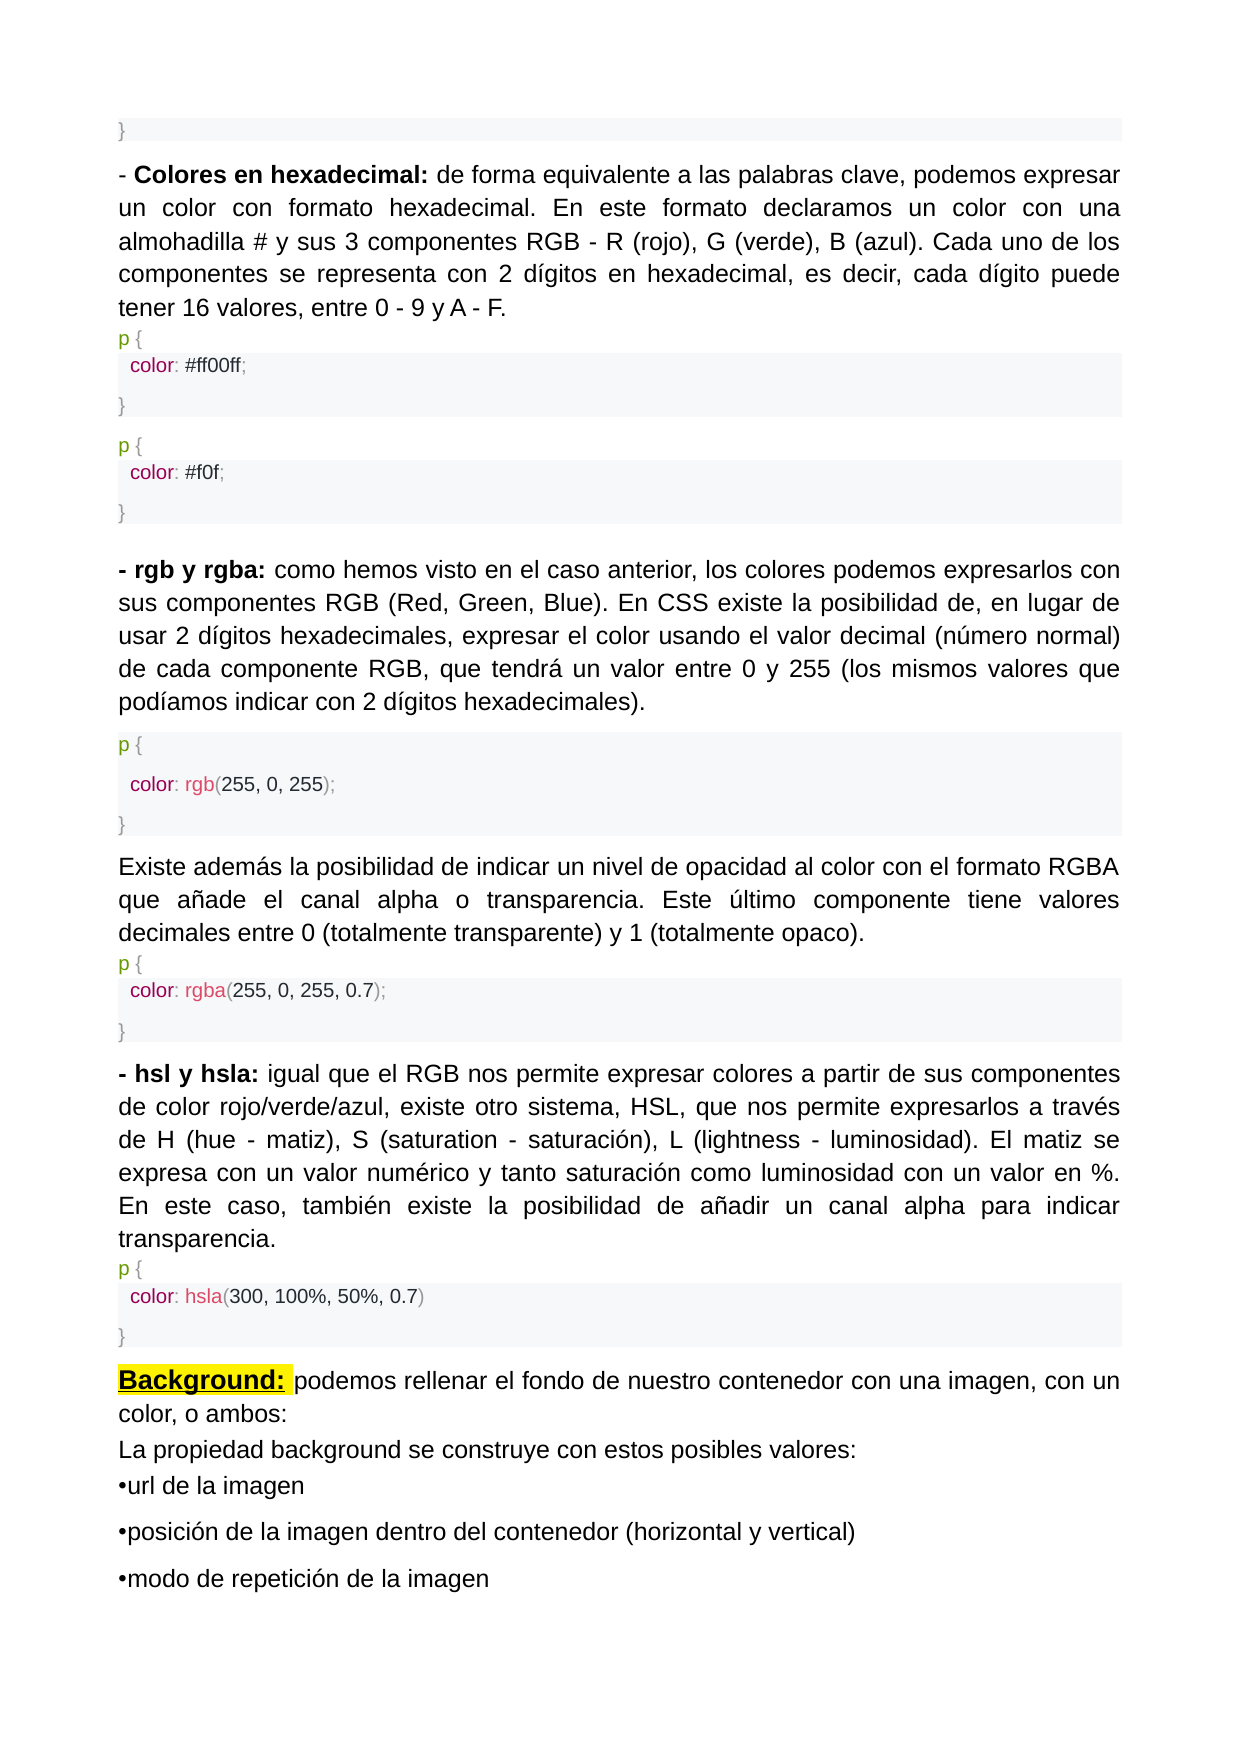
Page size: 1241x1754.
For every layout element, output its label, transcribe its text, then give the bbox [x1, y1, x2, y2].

text p { [118, 951, 1122, 975]
subtitle - Colores en hexadecimal: de forma equivalente a las palabras clave, podemos expresar un color con formato hexadecimal. En este formato declaramos un color con una almohadilla # y sus 3 componentes RGB - R (rojo), G (verde), B (azul). Cada uno de los componentes se representa con 2 dígitos en hexadecimal, es decir, cada dígito puede tener 16 valores, entre 0 - 9 y A - F. [118, 160, 1122, 321]
text color: rgb(255, 0, 255); [118, 772, 1122, 796]
text p { [118, 326, 1122, 349]
text p { [118, 732, 1122, 756]
text Existe además la posibilidad de indicar un nivel de opacidad al color con el formato RGBA que añade el canal alpha o transparencia. Este último componente tiene valores decimales entre 0 (totalmente transparente) y 1 (totalmente opaco). [118, 852, 1122, 947]
text color: #ff00ff; [118, 353, 1122, 377]
text p { [118, 433, 1122, 457]
text } [118, 813, 1122, 836]
text Background: podemos rellenar el fondo de nuestro contenedor con una imagen, con un color, o ambos: [118, 1364, 1122, 1428]
subtitle - hsl y hsla: igual que el RGB nos permite expresar colores a partir de sus componentes de color rojo/verde/azul, existe otro sistema, HSL, que nos permite expresarlos a través de H (hue - matiz), S (saturation - saturación), L (lightness - luminosidad). El matiz se expresa con un valor numérico y tanto saturación como luminosidad con un valor en %. En este caso, también existe la posibilidad de añadir un canal alpha para indicar transparencia. [118, 1058, 1122, 1252]
text color: hsla(300, 100%, 50%, 0.7) [118, 1283, 1122, 1307]
text p { [118, 1257, 1122, 1280]
text } [118, 1324, 1122, 1347]
text } [118, 1019, 1122, 1042]
list posición de la imagen dentro del contenedor (horizontal y vertical) [118, 1517, 1122, 1546]
text color: #f0f; [118, 460, 1122, 484]
text La propiedad background se construye con estos posibles valores: [118, 1435, 1122, 1464]
text } [118, 501, 1122, 524]
list url de la imagen [118, 1471, 1122, 1499]
text color: rgba(255, 0, 255, 0.7); [118, 978, 1122, 1002]
text } [118, 394, 1122, 417]
subtitle - rgb y rgba: como hemos visto en el caso anterior, los colores podemos expresarlos con sus componentes RGB (Red, Green, Blue). En CSS existe la posibilidad de, en lugar de usar 2 dígitos hexadecimales, expresar el color usando el valor decimal (número normal) de cada componente RGB, que tendrá un valor entre 0 y 255 (los mismos valores que podíamos indicar con 2 dígitos hexadecimales). [118, 555, 1122, 716]
text } [118, 118, 1122, 141]
list modo de repetición de la imagen [118, 1564, 1122, 1593]
